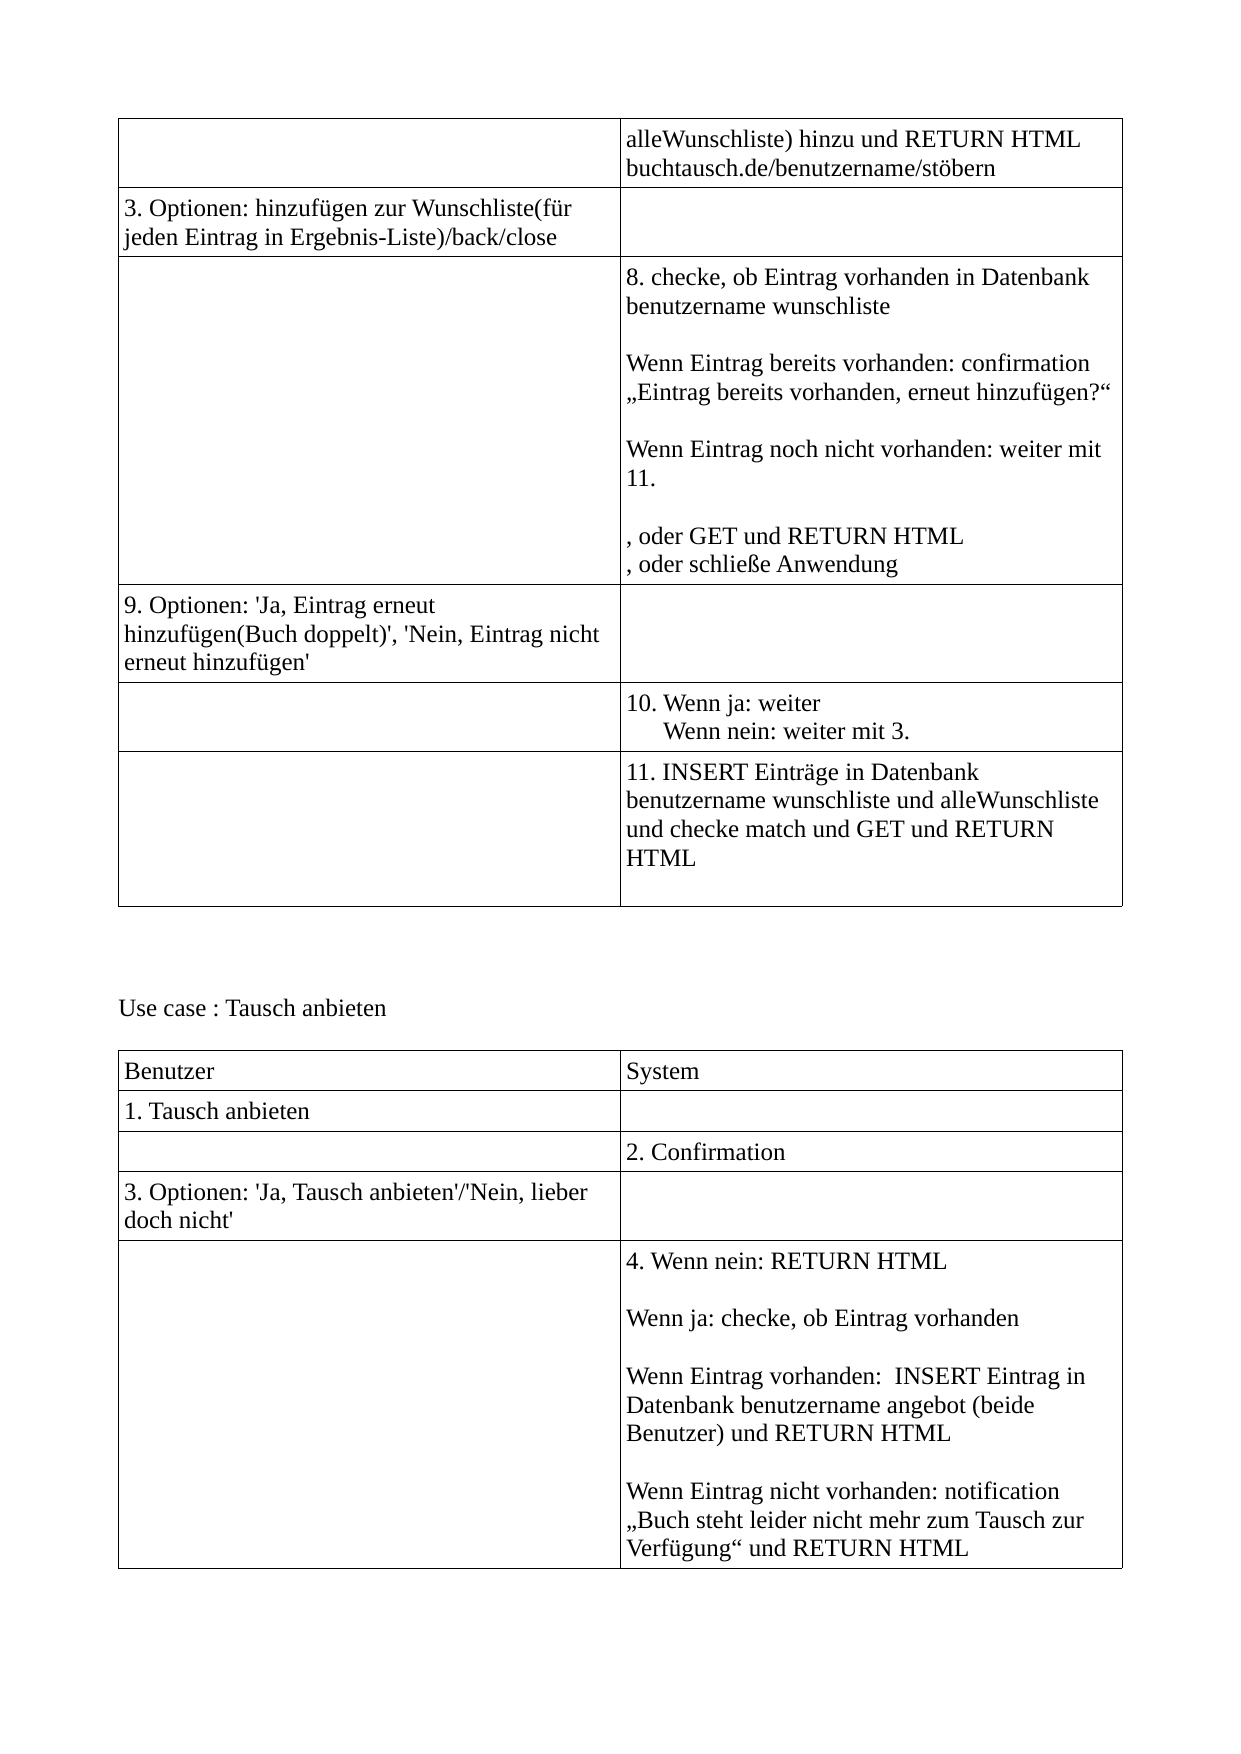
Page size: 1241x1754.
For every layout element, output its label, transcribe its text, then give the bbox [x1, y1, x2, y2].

table_cell 10. Wenn ja: weiter Wenn nein: weiter mit 3. [621, 683, 1122, 751]
table_cell [621, 1091, 1122, 1131]
table_header Benutzer [119, 1051, 620, 1090]
table_cell 1. Tausch anbieten [119, 1091, 620, 1131]
table_cell 3. Optionen: 'Ja, Tausch anbieten'/'Nein, lieber doch nicht' [119, 1172, 620, 1240]
table_cell 8. checke, ob Eintrag vorhanden in Datenbank benutzername wunschliste Wenn Eintrag bereits vorhanden: confirmation „Eintrag bereits vorhanden, erneut hinzufügen?“ Wenn Eintrag noch nicht vorhanden: weiter mit 11. , oder GET und RETURN HTML , oder schließe Anwendung [621, 257, 1122, 584]
table_cell 4. Wenn nein: RETURN HTML Wenn ja: checke, ob Eintrag vorhanden Wenn Eintrag vorhanden: INSERT Eintrag in Datenbank benutzername angebot (beide Benutzer) und RETURN HTML Wenn Eintrag nicht vorhanden: notification „Buch steht leider nicht mehr zum Tausch zur Verfügung“ und RETURN HTML [621, 1241, 1122, 1568]
table_cell [119, 683, 620, 751]
table_cell [621, 188, 1122, 256]
table_cell 2. Confirmation [621, 1132, 1122, 1171]
table_cell [119, 1132, 620, 1171]
table_cell 3. Optionen: hinzufügen zur Wunschliste(für jeden Eintrag in Ergebnis-Liste)/back/close [119, 188, 620, 256]
table_cell [621, 1172, 1122, 1240]
table_cell 11. INSERT Einträge in Datenbank benutzername wunschliste und alleWunschliste und checke match und GET und RETURN HTML [621, 752, 1122, 906]
table_cell 9. Optionen: 'Ja, Eintrag erneut hinzufügen(Buch doppelt)', 'Nein, Eintrag nicht erneut hinzufügen' [119, 585, 620, 682]
table_cell [119, 752, 620, 906]
table_cell [119, 1241, 620, 1568]
table_cell [119, 119, 620, 187]
table_header System [621, 1051, 1122, 1090]
table_cell alleWunschliste) hinzu und RETURN HTML buchtausch.de/benutzername/stöbern [621, 119, 1122, 187]
table_cell [119, 257, 620, 584]
text Use case : Tausch anbieten [118, 993, 1122, 1021]
table_cell [621, 585, 1122, 682]
